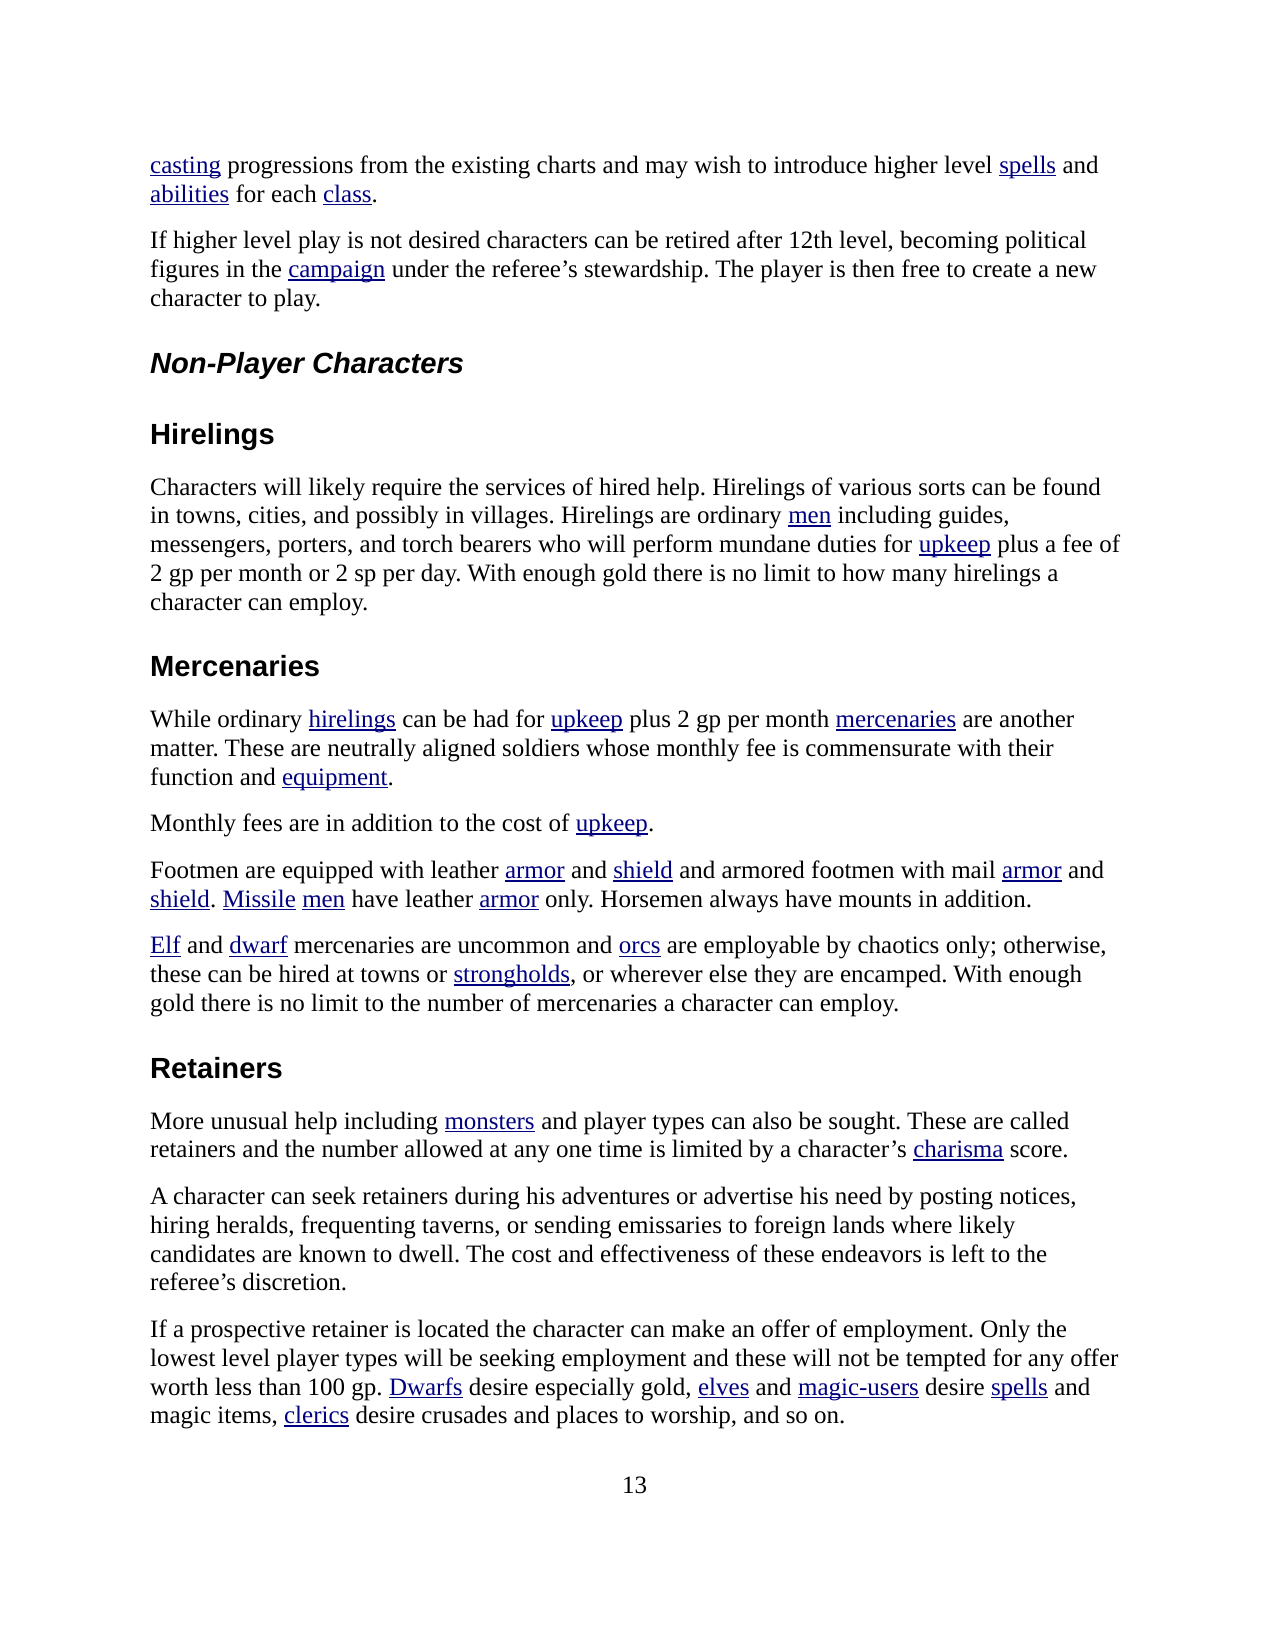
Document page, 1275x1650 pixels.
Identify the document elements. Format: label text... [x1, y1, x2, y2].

subtitle Hirelings [150, 417, 1125, 450]
text Characters will likely require the services of hired help. Hirelings of various sorts can be found in towns, cities, and possibly in villages. Hirelings are ordinary men including guides, messengers, porters, and torch bearers who will perform mundane duties for upkeep plus a fee of 2 gp per month or 2 sp per day. With enough gold there is no limit to how many hirelings a character can employ. [150, 472, 1125, 615]
subtitle Retainers [150, 1051, 1125, 1084]
subtitle Non-Player Characters [150, 346, 1125, 379]
text Footmen are equipped with leather armor and shield and armored footmen with mail armor and shield. Missile men have leather armor only. Horsemen always have mounts in addition. [150, 855, 1125, 913]
text Monthly fees are in addition to the cost of upkeep. [150, 808, 1125, 837]
text Elf and dwarf mercenaries are uncommon and orcs are employable by chaotics only; otherwise, these can be hired at towns or strongholds, or wherever else they are encamped. With enough gold there is no limit to the number of mercenaries a character can employ. [150, 931, 1125, 1017]
text casting progressions from the existing charts and may wish to introduce higher level spells and abilities for each class. [150, 150, 1125, 207]
text If a prospective retainer is located the character can make an offer of employment. Only the lowest level player types will be seeking employment and these will not be tempted for any offer worth less than 100 gp. Dwarfs desire especially gold, elves and magic-users desire spells and magic items, clerics desire crusades and places to worship, and so on. [150, 1314, 1125, 1429]
text More unusual help including monsters and player types can also be sought. These are called retainers and the number allowed at any one time is limited by a character’s charisma score. [150, 1106, 1125, 1163]
text If higher level play is not desired characters can be retired after 12th level, becoming political figures in the campaign under the referee’s stewardship. The player is then free to create a new character to play. [150, 225, 1125, 312]
subtitle Mercenaries [150, 649, 1125, 683]
text A character can seek retainers during his adventures or advertise his need by posting notices, hiring heralds, frequenting taverns, or sending emissaries to foreign lands where likely candidates are known to dwell. The cost and effectiveness of these endeavors is left to the referee’s discretion. [150, 1181, 1125, 1296]
text While ordinary hirelings can be had for upkeep plus 2 gp per month mercenaries are another matter. These are neutrally aligned soldiers whose monthly fee is commensurate with their function and equipment. [150, 704, 1125, 791]
